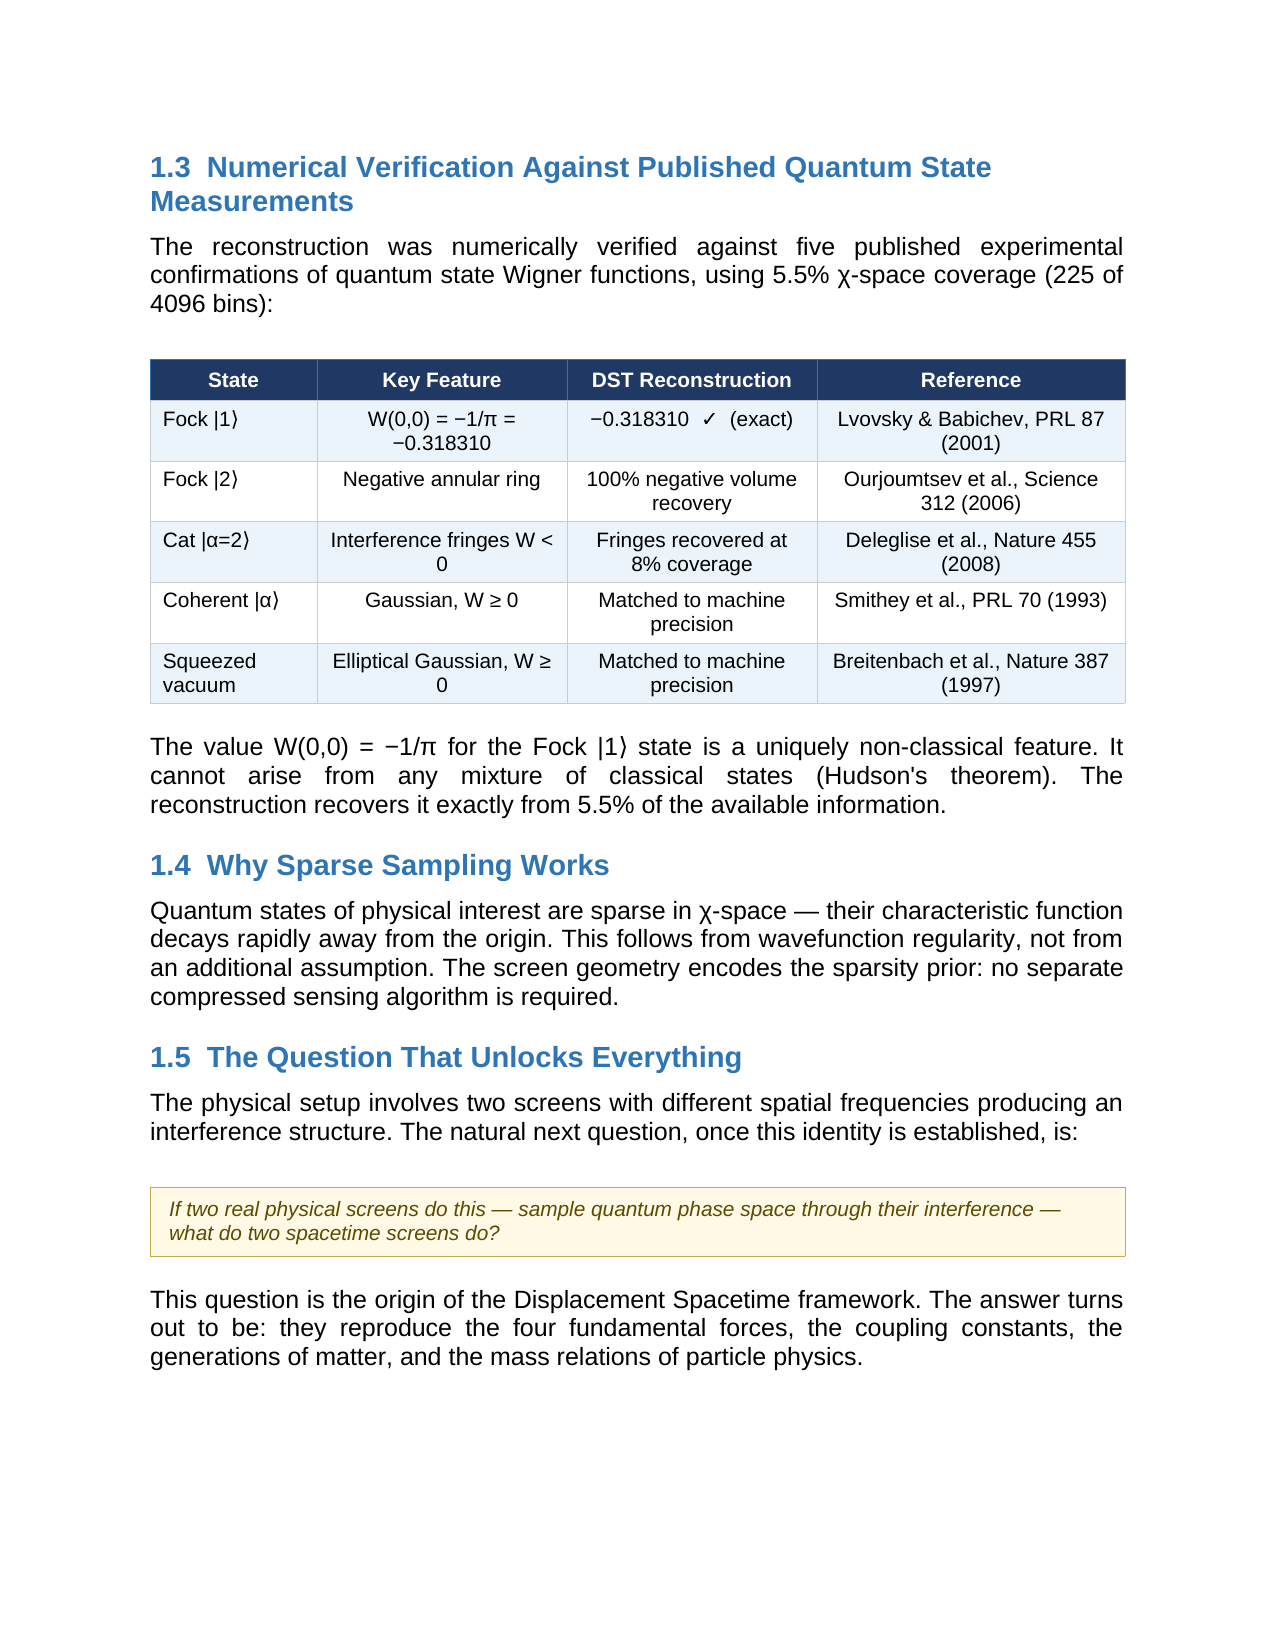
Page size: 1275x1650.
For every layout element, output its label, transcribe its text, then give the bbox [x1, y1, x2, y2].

table_header If two real physical screens do this — sample quantum phase space through their interference — what do two spacetime screens do? [151, 1188, 1125, 1256]
subtitle 1.5 The Question That Unlocks Everything [150, 1040, 1125, 1073]
table_header Reference [818, 360, 1125, 400]
table_cell Fringes recovered at 8% coverage [568, 522, 817, 582]
table_cell Negative annular ring [318, 462, 567, 521]
table_cell −0.318310 ✓ (exact) [568, 401, 817, 461]
subtitle 1.3 Numerical Verification Against Published Quantum State Measurements [150, 150, 1125, 217]
table_cell Coherent |α⟩ [151, 583, 317, 642]
table_cell Ourjoumtsev et al., Science 312 (2006) [818, 462, 1125, 521]
text This question is the origin of the Displacement Spacetime framework. The answer turns out to be: they reproduce the four fundamental forces, the coupling constants, the generations of matter, and the mass relations of particle physics. [150, 1284, 1125, 1371]
table_cell Lvovsky & Babichev, PRL 87 (2001) [818, 401, 1125, 461]
subtitle 1.4 Why Sparse Sampling Works [150, 847, 1125, 881]
text The value W(0,0) = −1/π for the Fock |1⟩ state is a uniquely non-classical feature. It cannot arise from any mixture of classical states (Hudson's theorem). The reconstruction recovers it exactly from 5.5% of the available information. [150, 732, 1125, 818]
text The reconstruction was numerically verified against five published experimental confirmations of quantum state Wigner functions, using 5.5% χ-space coverage (225 of 4096 bins): [150, 232, 1125, 318]
table_cell W(0,0) = −1/π = −0.318310 [318, 401, 567, 461]
table_cell Interference fringes W < 0 [318, 522, 567, 582]
table_header DST Reconstruction [568, 360, 817, 400]
table_cell Elliptical Gaussian, W ≥ 0 [318, 644, 567, 703]
table_cell Fock |2⟩ [151, 462, 317, 521]
table_cell Smithey et al., PRL 70 (1993) [818, 583, 1125, 642]
table_cell Breitenbach et al., Nature 387 (1997) [818, 644, 1125, 703]
table_cell Gaussian, W ≥ 0 [318, 583, 567, 642]
table_cell Matched to machine precision [568, 644, 817, 703]
table_header Key Feature [318, 360, 567, 400]
table_cell Squeezed vacuum [151, 644, 317, 703]
text Quantum states of physical interest are sparse in χ-space — their characteristic function decays rapidly away from the origin. This follows from wavefunction regularity, not from an additional assumption. The screen geometry encodes the sparsity prior: no separate compressed sensing algorithm is required. [150, 896, 1125, 1011]
table_cell Fock |1⟩ [151, 401, 317, 461]
table_cell Cat |α=2⟩ [151, 522, 317, 582]
table_cell Deleglise et al., Nature 455 (2008) [818, 522, 1125, 582]
table_cell 100% negative volume recovery [568, 462, 817, 521]
table_cell Matched to machine precision [568, 583, 817, 642]
text The physical setup involves two screens with different spatial frequencies producing an interference structure. The natural next question, once this identity is established, is: [150, 1088, 1125, 1145]
table_header State [151, 360, 317, 400]
